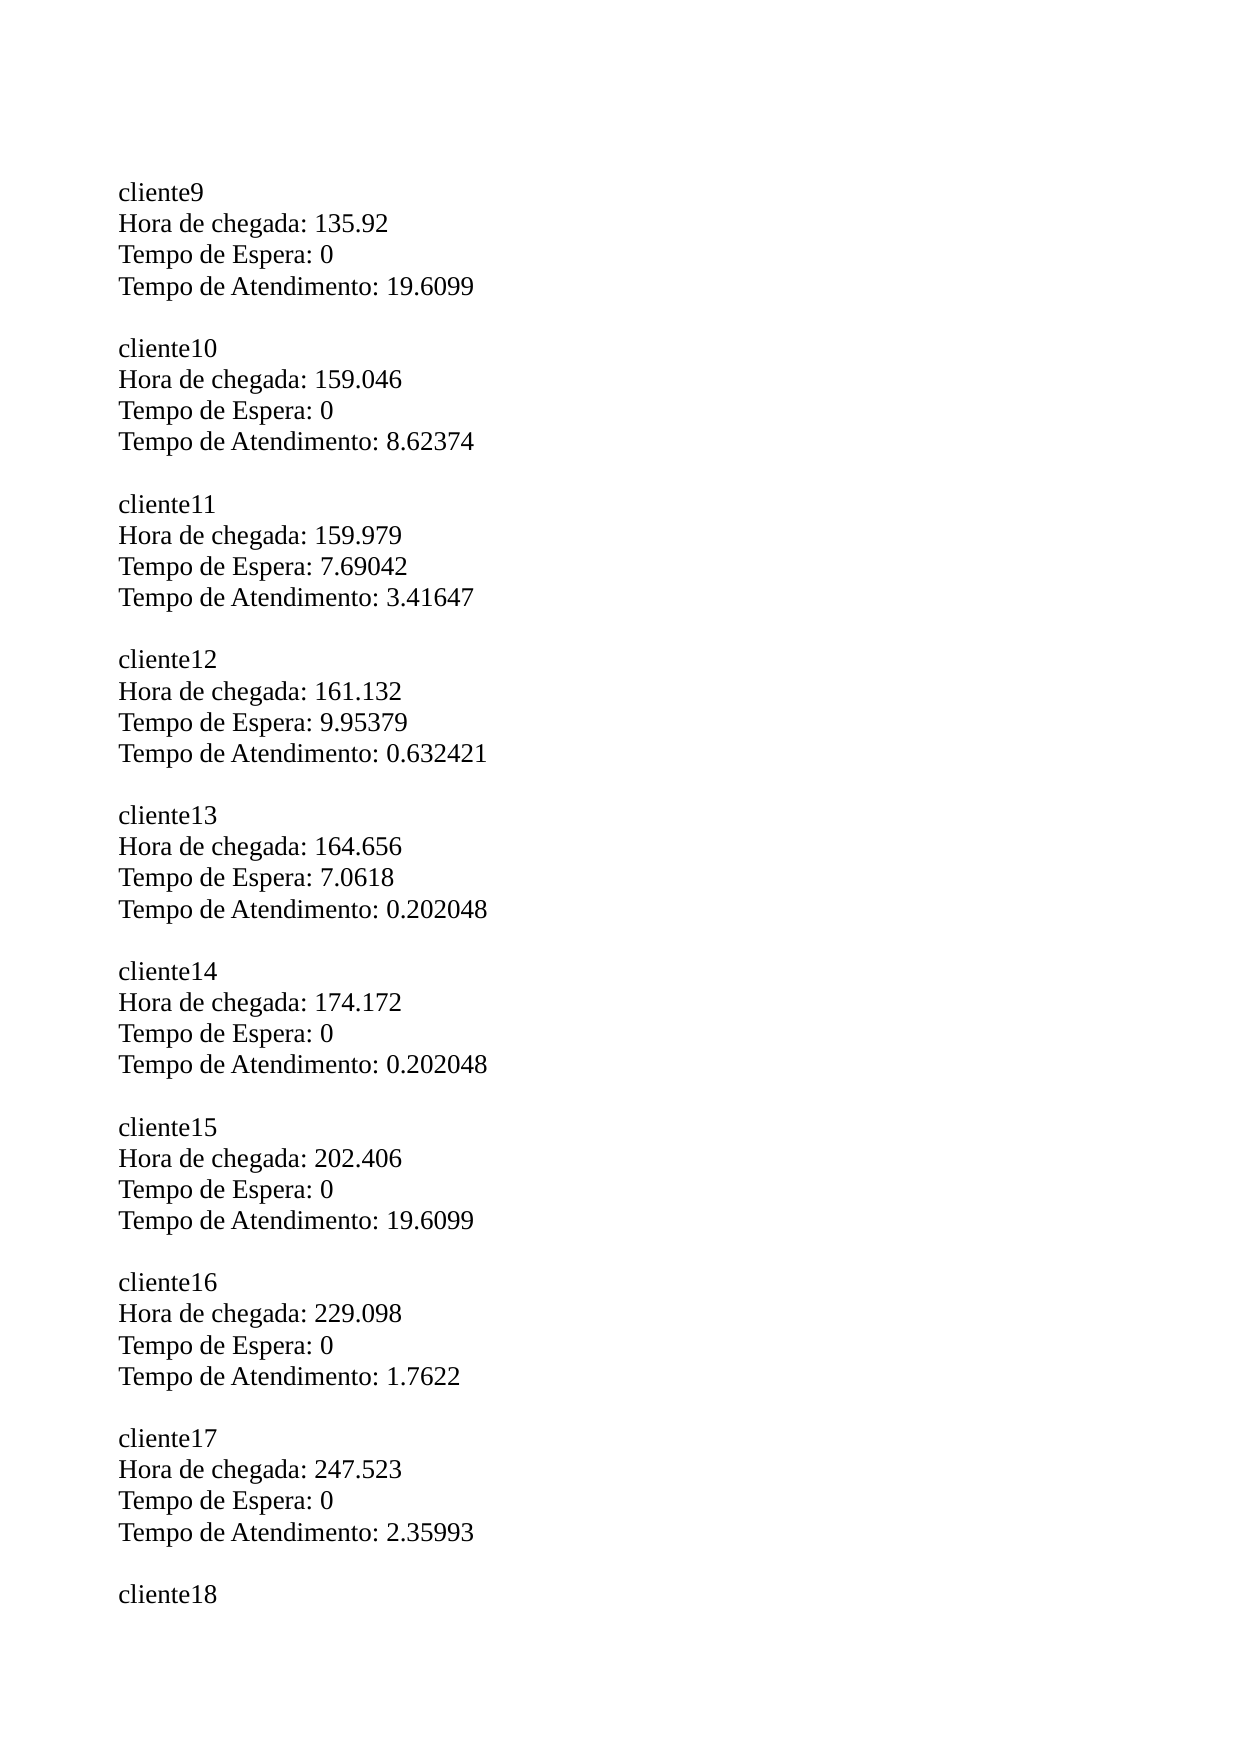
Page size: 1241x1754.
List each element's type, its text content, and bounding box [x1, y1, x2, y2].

text Tempo de Espera: 0 [118, 1329, 1122, 1360]
text Tempo de Atendimento: 19.6099 [118, 1204, 1122, 1235]
text cliente9 [118, 176, 1122, 207]
text Hora de chegada: 135.92 [118, 207, 1122, 239]
text cliente17 [118, 1422, 1122, 1453]
text Tempo de Espera: 0 [118, 239, 1122, 270]
text Tempo de Atendimento: 0.632421 [118, 737, 1122, 768]
text Hora de chegada: 229.098 [118, 1298, 1122, 1329]
text Tempo de Espera: 0 [118, 394, 1122, 426]
text Tempo de Atendimento: 19.6099 [118, 270, 1122, 301]
text cliente12 [118, 643, 1122, 675]
text Hora de chegada: 164.656 [118, 830, 1122, 862]
text Tempo de Espera: 0 [118, 1484, 1122, 1516]
text Tempo de Atendimento: 0.202048 [118, 1048, 1122, 1079]
text Tempo de Espera: 0 [118, 1017, 1122, 1048]
text Hora de chegada: 174.172 [118, 986, 1122, 1017]
text Tempo de Espera: 0 [118, 1173, 1122, 1204]
text cliente13 [118, 799, 1122, 830]
text Hora de chegada: 159.046 [118, 363, 1122, 394]
text Tempo de Espera: 7.69042 [118, 550, 1122, 581]
text Tempo de Atendimento: 1.7622 [118, 1360, 1122, 1391]
text cliente18 [118, 1578, 1122, 1609]
text cliente10 [118, 332, 1122, 363]
text Tempo de Atendimento: 3.41647 [118, 581, 1122, 612]
text Tempo de Atendimento: 8.62374 [118, 426, 1122, 457]
text Tempo de Espera: 7.0618 [118, 862, 1122, 893]
text cliente15 [118, 1111, 1122, 1142]
text Hora de chegada: 159.979 [118, 519, 1122, 550]
text cliente16 [118, 1266, 1122, 1298]
text cliente11 [118, 488, 1122, 519]
text Tempo de Atendimento: 2.35993 [118, 1516, 1122, 1547]
text Tempo de Espera: 9.95379 [118, 706, 1122, 737]
text Hora de chegada: 161.132 [118, 675, 1122, 706]
text cliente14 [118, 955, 1122, 986]
text Hora de chegada: 247.523 [118, 1453, 1122, 1484]
text Hora de chegada: 202.406 [118, 1142, 1122, 1173]
text Tempo de Atendimento: 0.202048 [118, 893, 1122, 924]
